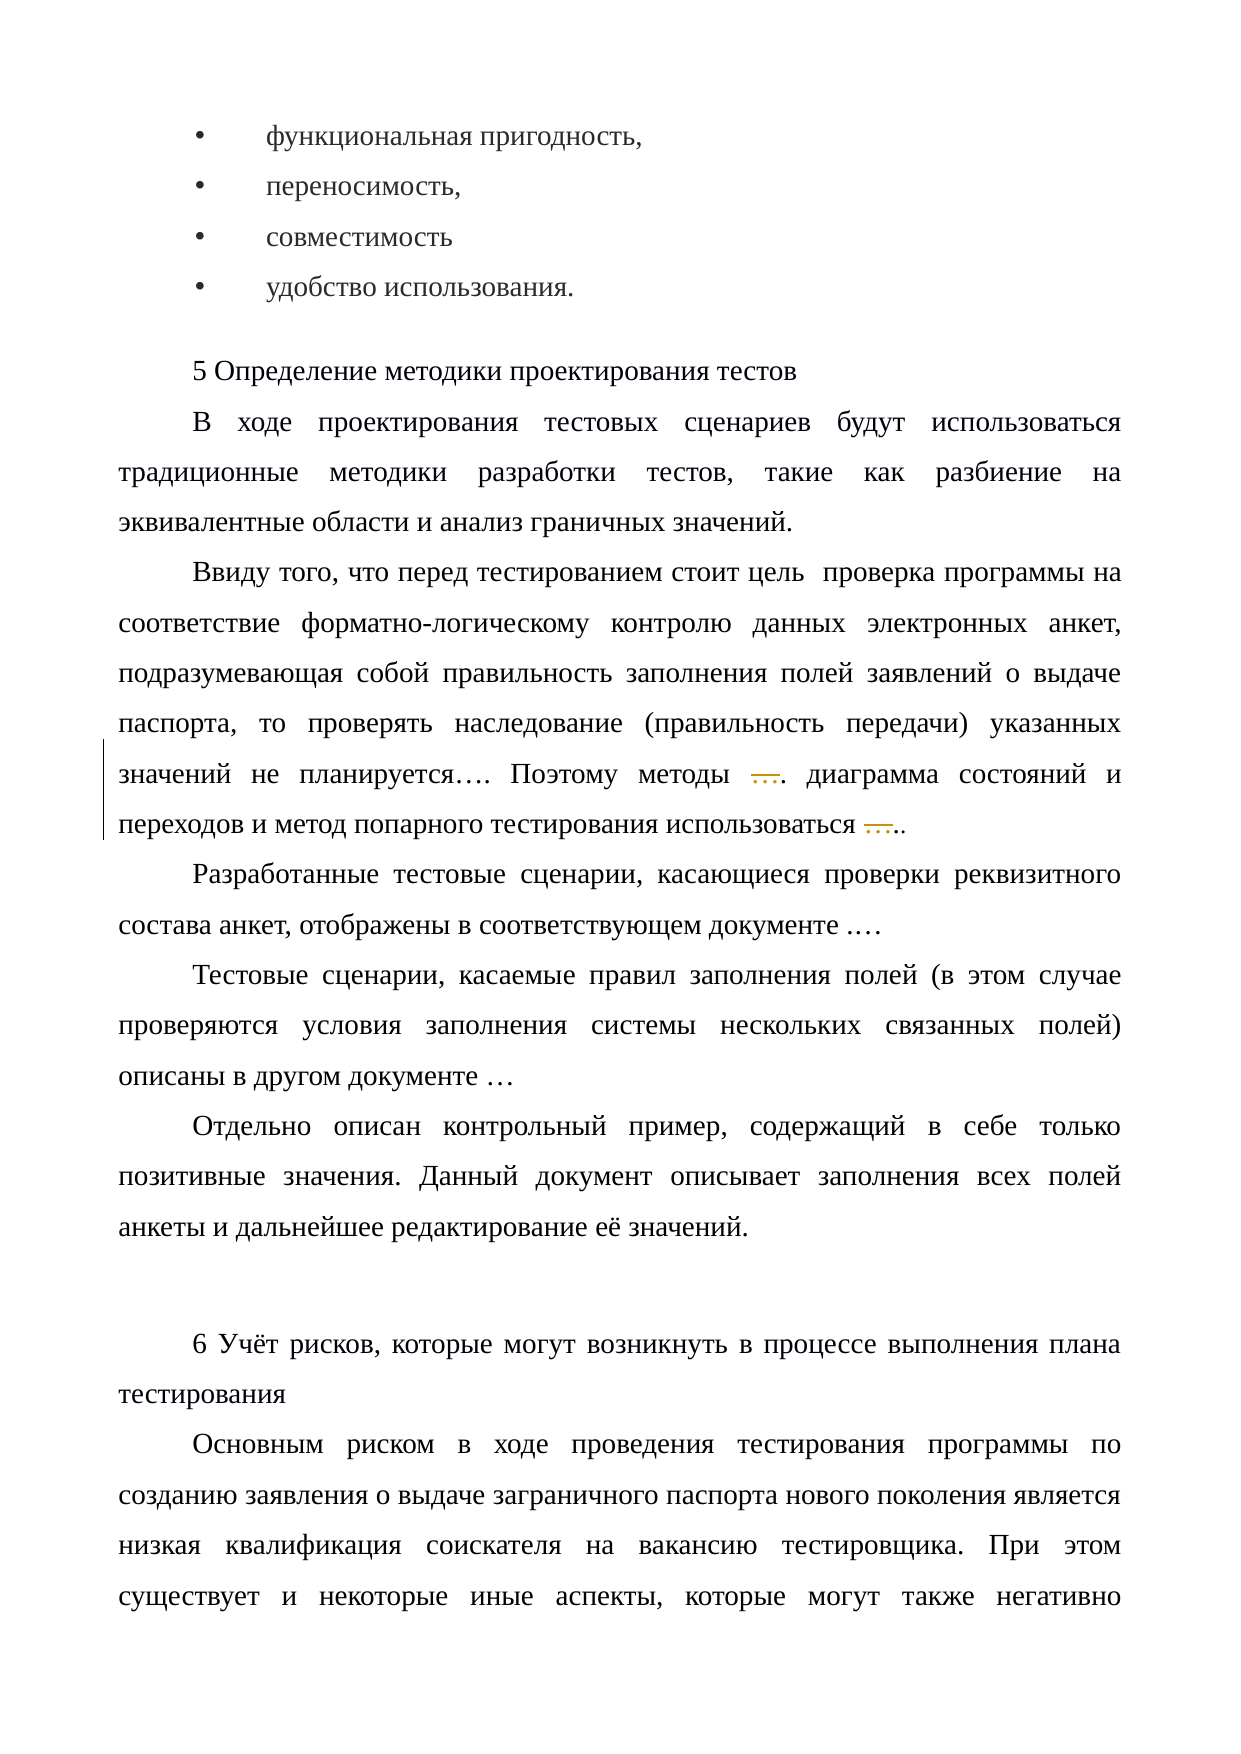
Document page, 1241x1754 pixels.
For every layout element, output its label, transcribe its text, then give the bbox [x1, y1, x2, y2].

text В ходе проектирования тестовых сценариев будут использоваться традиционные методики разработки тестов, такие как разбиение на эквивалентные области и анализ граничных значений. [118, 404, 1122, 538]
text Отдельно описан контрольный пример, содержащий в себе только позитивные значения. Данный документ описывает заполнения всех полей анкеты и дальнейшее редактирование её значений. [118, 1108, 1122, 1242]
subtitle 5 Определение методики проектирования тестов [118, 353, 1122, 387]
text Основным риском в ходе проведения тестирования программы по созданию заявления о выдаче заграничного паспорта нового поколения является низкая квалификация соискателя на вакансию тестировщика. При этом существует и некоторые иные аспекты, которые могут также негативно [118, 1427, 1122, 1611]
list удобство использования. [118, 269, 1122, 303]
subtitle 6 Учёт рисков, которые могут возникнуть в процессе выполнения плана тестирования [118, 1326, 1122, 1410]
text Ввиду того, что перед тестированием стоит цель проверка программы на соответствие форматно-логическому контролю данных электронных анкет, подразумевающая собой правильность заполнения полей заявлений о выдаче паспорта, то проверять наследование (правильность передачи) указанных значений не планируется…. Поэтому методы . диаграмма состояний и переходов и метод попарного тестирования использоваться .. [118, 554, 1122, 840]
list совместимость [118, 219, 1122, 253]
list переносимость, [118, 168, 1122, 202]
list функциональная пригодность, [118, 118, 1122, 152]
text Тестовые сценарии, касаемые правил заполнения полей (в этом случае проверяются условия заполнения системы нескольких связанных полей) описаны в другом документе … [118, 957, 1122, 1091]
text Разработанные тестовые сценарии, касающиеся проверки реквизитного состава анкет, отображены в соответствующем документе .… [118, 856, 1122, 940]
